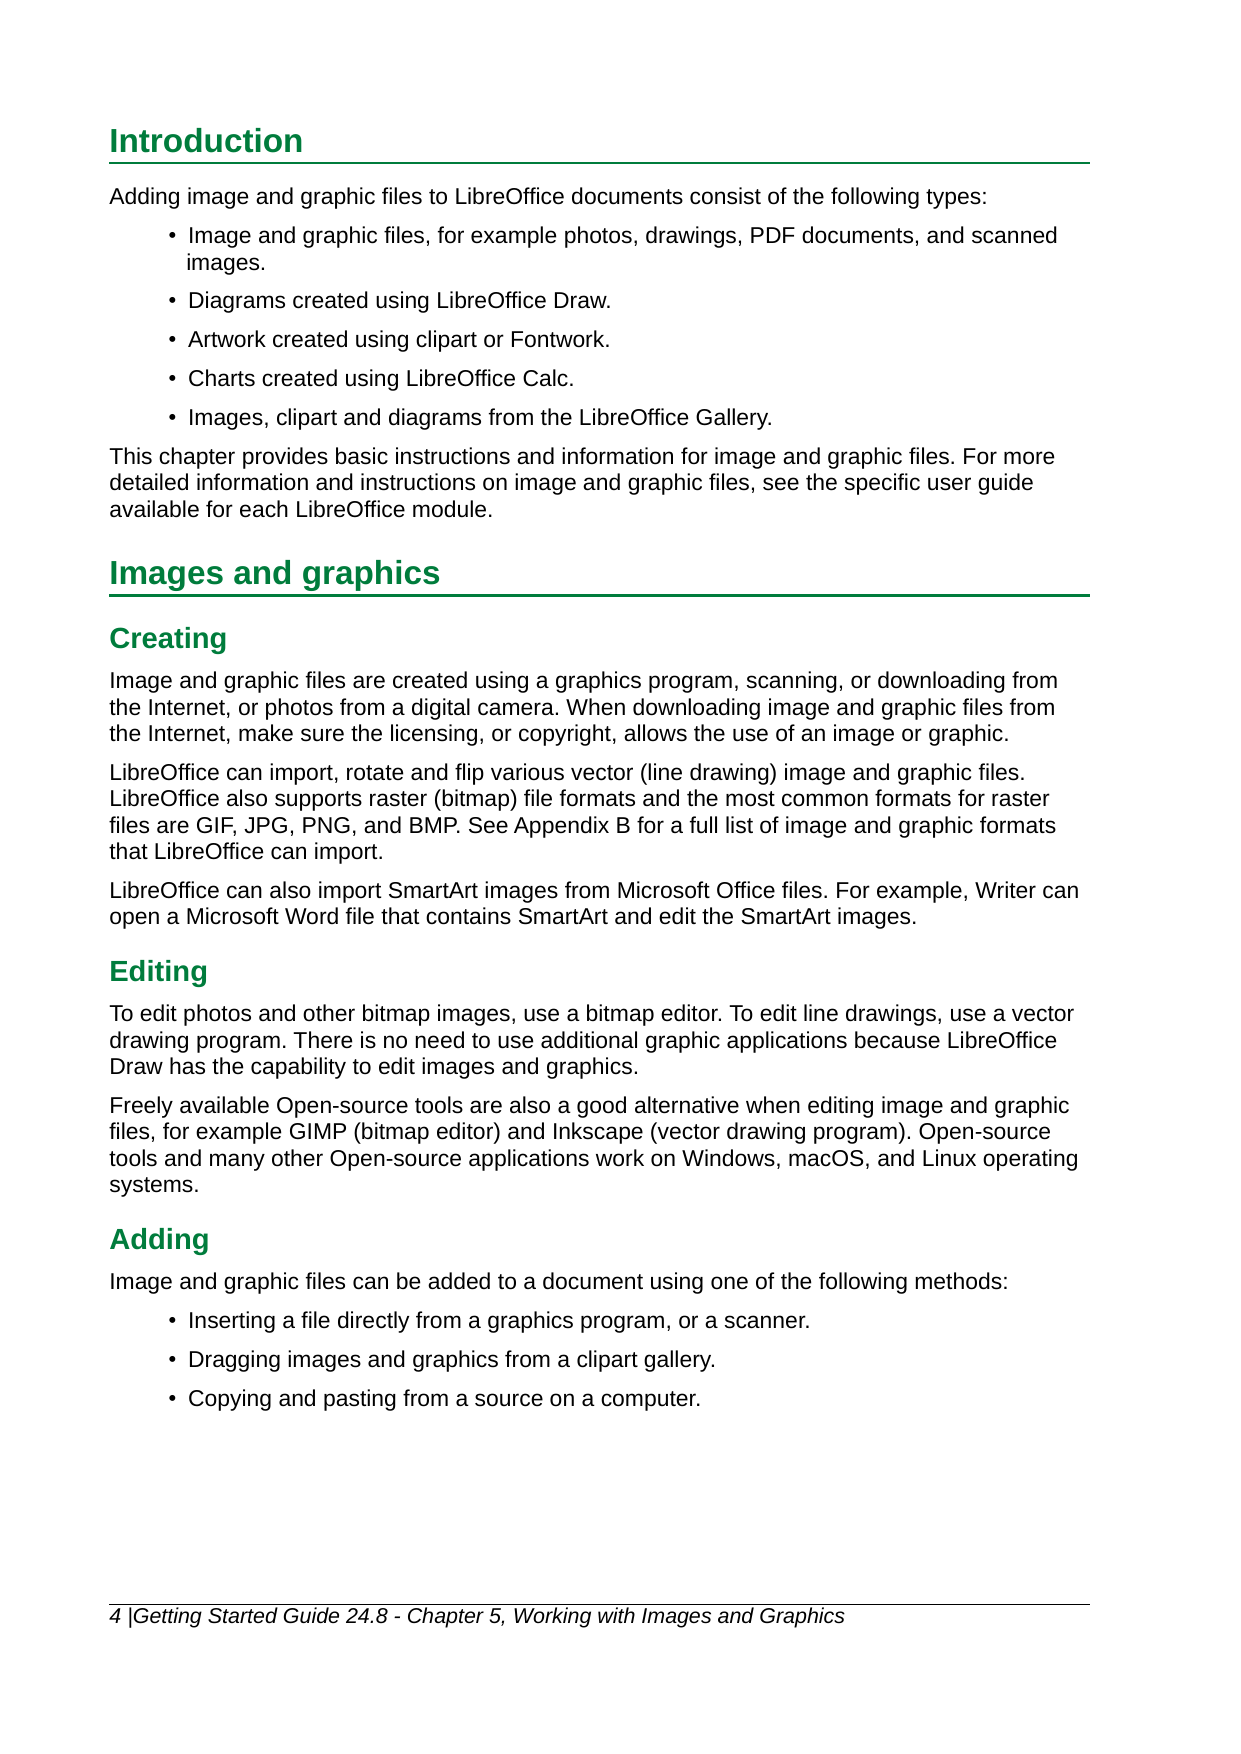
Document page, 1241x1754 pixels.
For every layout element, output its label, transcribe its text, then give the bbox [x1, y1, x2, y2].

list Dragging images and graphics from a clipart gallery. [168, 1346, 1090, 1372]
text To edit photos and other bitmap images, use a bitmap editor. To edit line drawings, use a vector drawing program. There is no need to use additional graphic applications because LibreOffice Draw has the capability to edit images and graphics. [109, 1000, 1090, 1079]
subtitle Adding [109, 1222, 1090, 1256]
list Copying and pasting from a source on a computer. [168, 1384, 1090, 1411]
list Artwork created using clipart or Fontwork. [168, 326, 1090, 353]
list Image and graphic files, for example photos, drawings, PDF documents, and scanned images. [168, 222, 1090, 275]
list Charts created using LibreOffice Calc. [168, 365, 1090, 391]
list Diagrams created using LibreOffice Draw. [168, 287, 1090, 314]
list Image and graphic files can be added to a document using one of the following methods: [109, 1268, 1090, 1294]
subtitle Creating [109, 621, 1090, 655]
text LibreOffice can also import SmartArt images from Microsoft Office files. For example, Writer can open a Microsoft Word file that contains SmartArt and edit the SmartArt images. [109, 877, 1090, 929]
list Images, clipart and diagrams from the LibreOffice Gallery. [168, 404, 1090, 430]
text Image and graphic files are created using a graphics program, scanning, or downloading from the Internet, or photos from a digital camera. When downloading image and graphic files from the Internet, make sure the licensing, or copyright, allows the use of an image or graphic. [109, 667, 1090, 746]
text This chapter provides basic instructions and information for image and graphic files. For more detailed information and instructions on image and graphic files, see the specific user guide available for each LibreOffice module. [109, 443, 1090, 522]
subtitle Images and graphics [109, 553, 1090, 594]
subtitle Editing [109, 954, 1090, 988]
subtitle Introduction [109, 121, 1090, 162]
text LibreOffice can import, rotate and flip various vector (line drawing) image and graphic files. LibreOffice also supports raster (bitmap) file formats and the most common formats for raster files are GIF, JPG, PNG, and BMP. See Appendix B for a full list of image and graphic formats that LibreOffice can import. [109, 759, 1090, 864]
list Inserting a file directly from a graphics program, or a scanner. [168, 1307, 1090, 1333]
text Freely available Open-source tools are also a good alternative when editing image and graphic files, for example GIMP (bitmap editor) and Inkscape (vector drawing program). Open-source tools and many other Open-source applications work on Windows, macOS, and Linux operating systems. [109, 1092, 1090, 1197]
list Adding image and graphic files to LibreOffice documents consist of the following types: [109, 183, 1090, 210]
